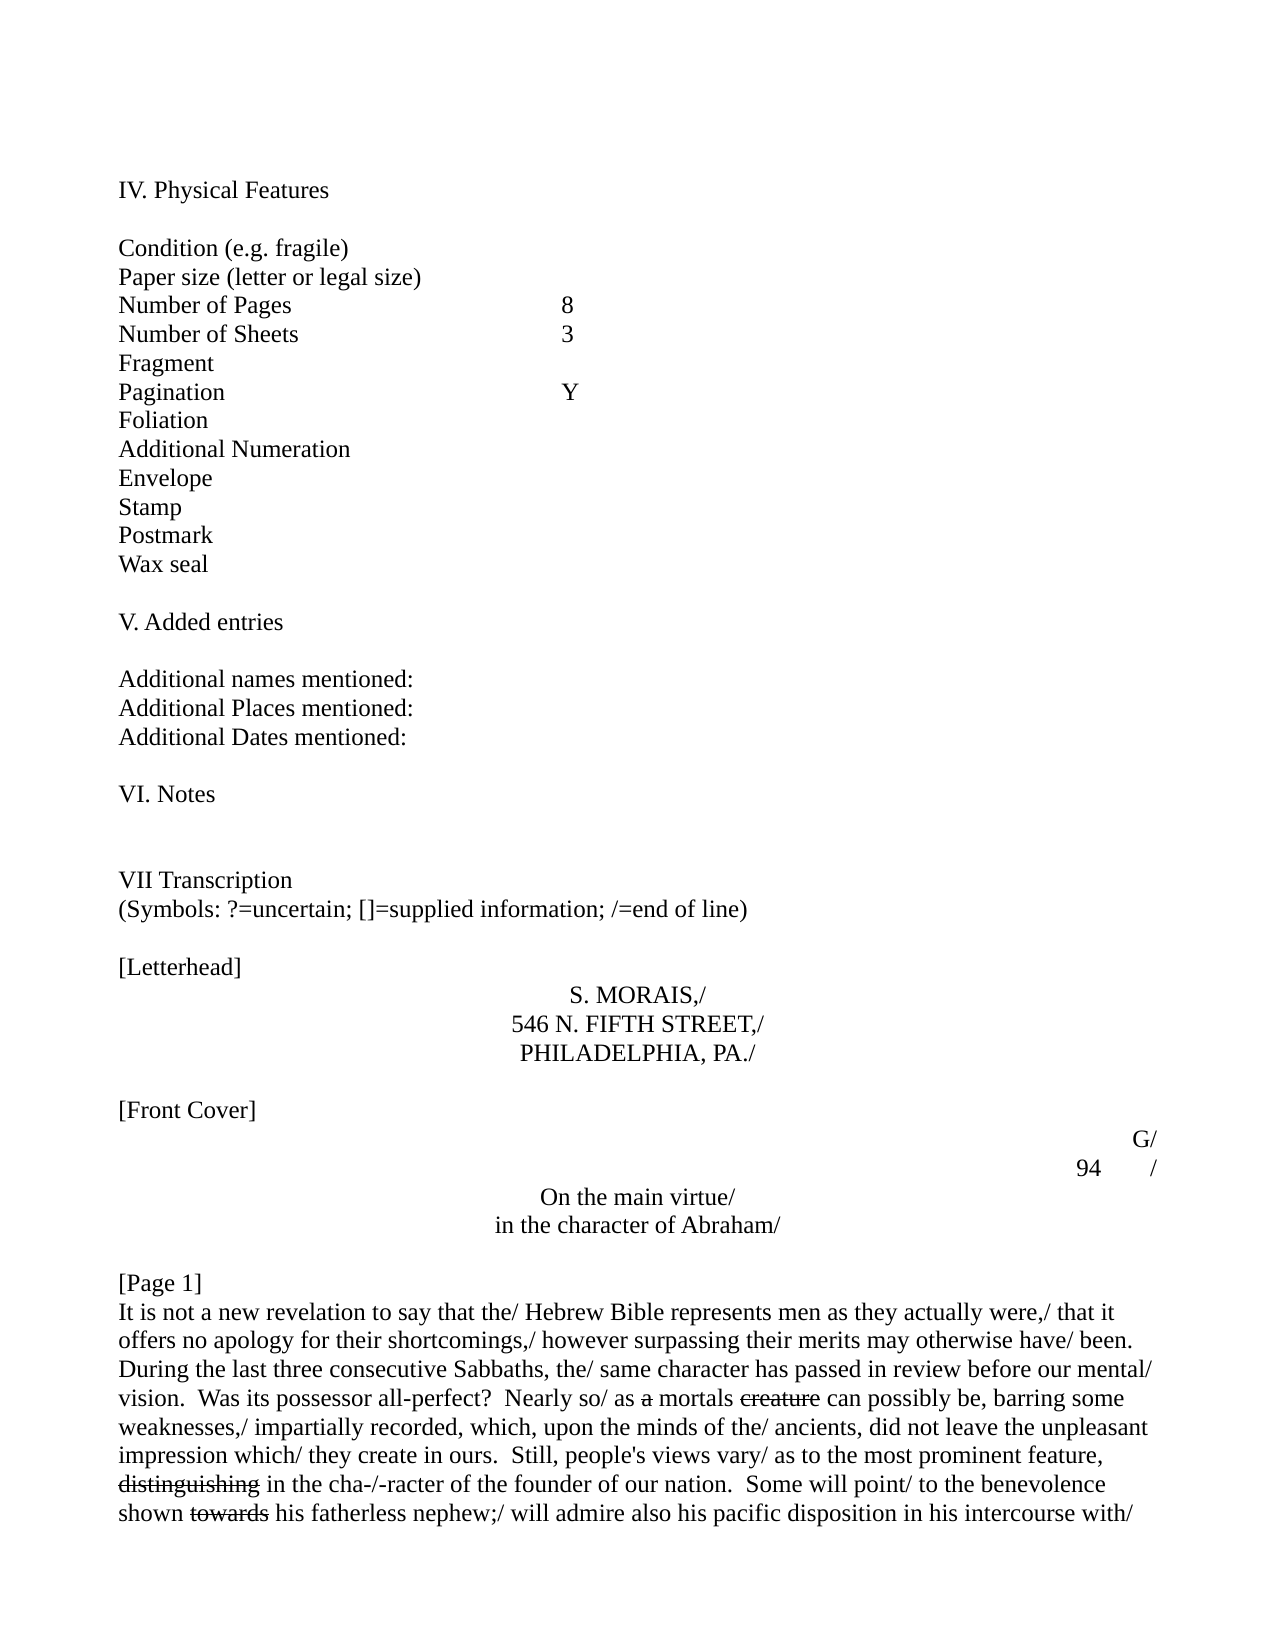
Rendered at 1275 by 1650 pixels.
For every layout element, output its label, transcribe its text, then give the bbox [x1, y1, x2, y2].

text Stamp [118, 492, 1157, 521]
text [Letterhead] [118, 952, 1157, 981]
text 546 N. FIFTH STREET,/ [118, 1009, 1157, 1038]
text IV. Physical Features [118, 176, 1157, 204]
text Additional names mentioned: [118, 664, 1157, 693]
text It is not a new revelation to say that the/ Hebrew Bible represents men as they actually were,/ that it offers no apology for their shortcomings,/ however surpassing their merits may otherwise have/ been. During the last three consecutive Sabbaths, the/ same character has passed in review before our mental/ vision. Was its possessor all-perfect? Nearly so/ as a mortals creature can possibly be, barring some weaknesses,/ impartially recorded, which, upon the minds of the/ ancients, did not leave the unpleasant impression which/ they create in ours. Still, people's views vary/ as to the most prominent feature, distinguishing in the cha-/-racter of the founder of our nation. Some will point/ to the benevolence shown towards his fatherless nephew;/ will admire also his pacific disposition in his intercourse with/ [118, 1297, 1157, 1527]
text Paper size (letter or legal size) [118, 262, 1157, 291]
text S. MORAIS,/ [118, 981, 1157, 1009]
text Condition (e.g. fragile) [118, 233, 1157, 262]
text Postma rk [118, 521, 1157, 549]
text [Front Cover] [118, 1096, 1157, 1124]
text Number of Sheets 3 [118, 319, 1157, 348]
text (Symbols: ?=uncertain; []=supplied information; /=end of line) [118, 894, 1157, 923]
text VII Transcription [118, 866, 1157, 894]
text Foliation [118, 406, 1157, 434]
text Additional Dates mentioned: [118, 722, 1157, 751]
text 94 / [118, 1153, 1157, 1182]
text VI. Notes [118, 779, 1157, 808]
text Envelope [118, 463, 1157, 492]
text Additional Numeration [118, 434, 1157, 463]
text Wax seal [118, 549, 1157, 578]
text Additional Places mentioned: [118, 693, 1157, 722]
text On the main virtue/ [118, 1182, 1157, 1211]
text [Page 1] [118, 1268, 1157, 1297]
text PHILADELPHIA, PA./ [118, 1038, 1157, 1067]
text Number of Pages 8 [118, 291, 1157, 319]
text in the character of Abraham/ [118, 1211, 1157, 1239]
text Fragment [118, 348, 1157, 377]
text G/ [118, 1124, 1157, 1153]
text V. Added entries [118, 607, 1157, 636]
text Pagination Y [118, 377, 1157, 406]
